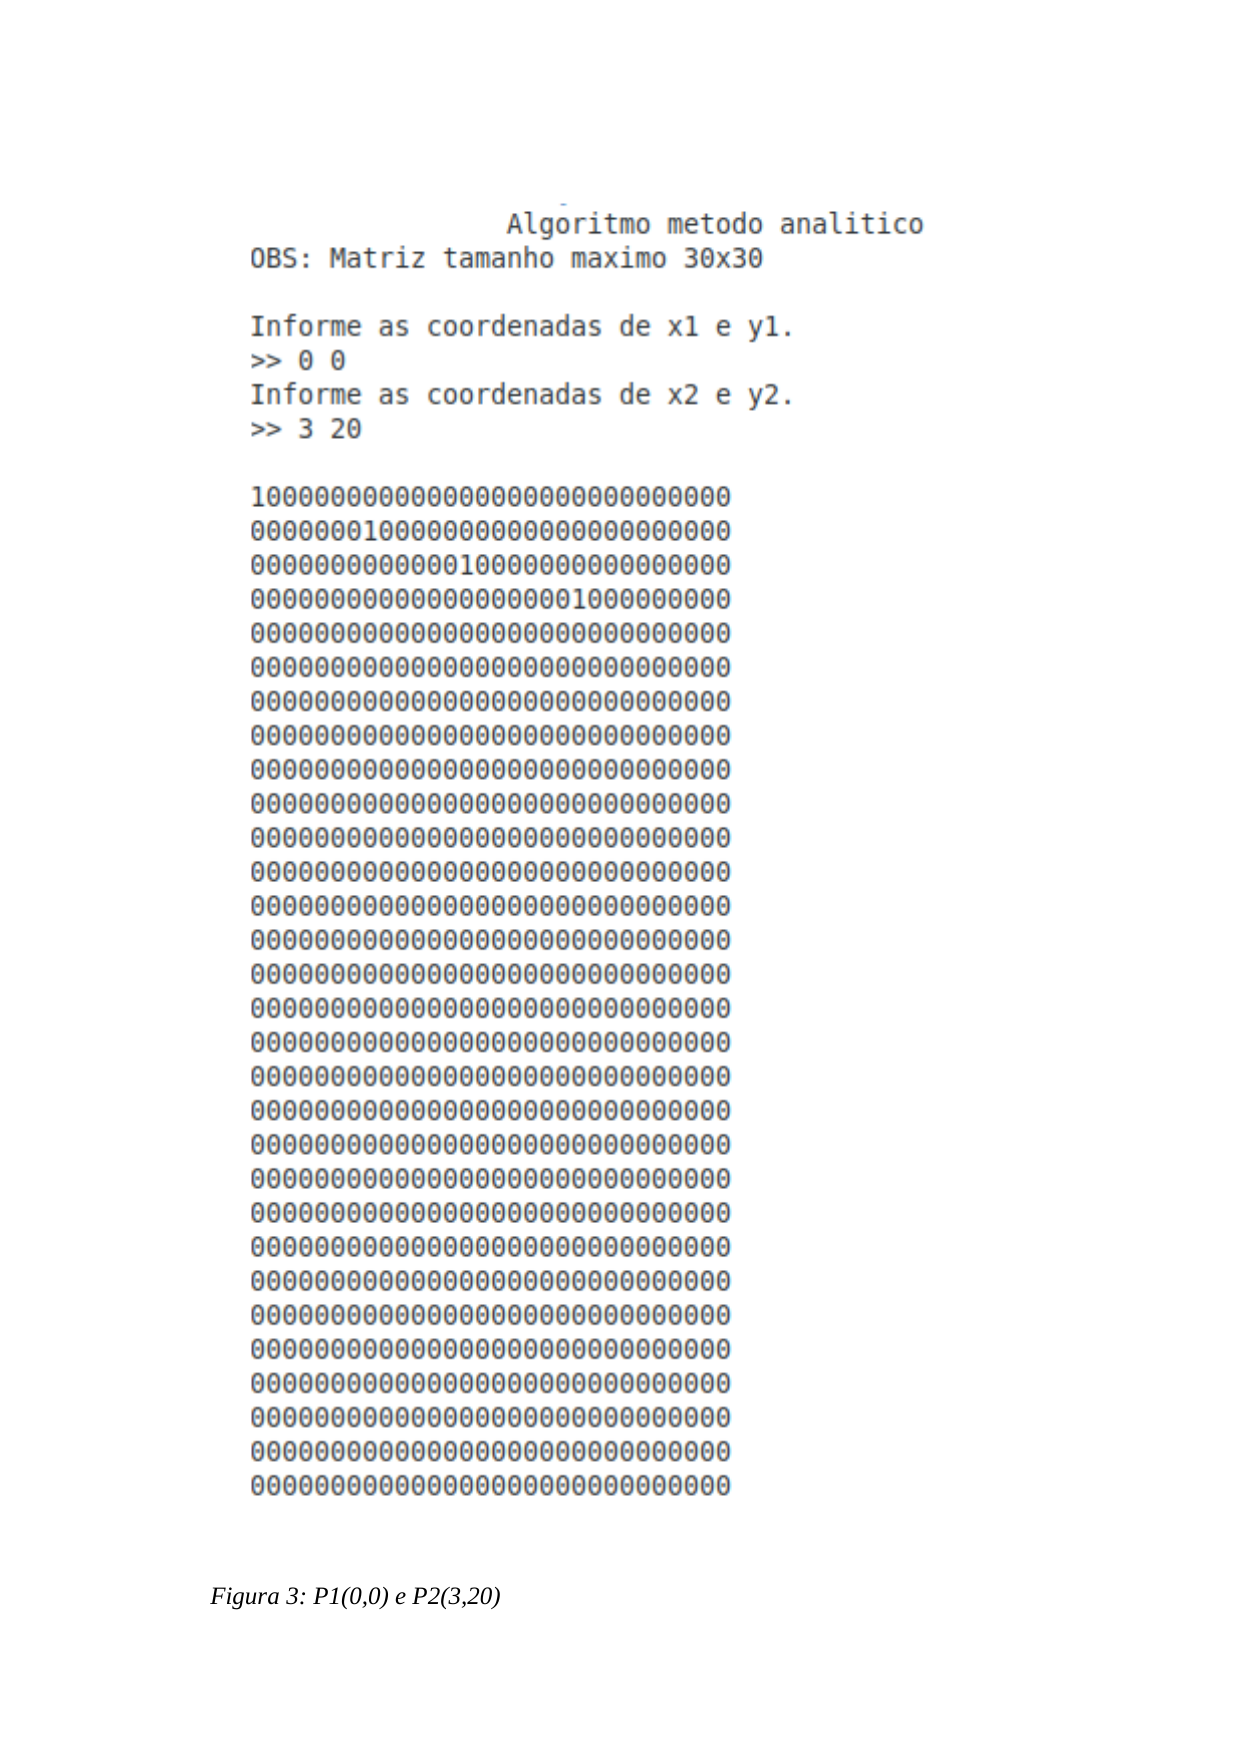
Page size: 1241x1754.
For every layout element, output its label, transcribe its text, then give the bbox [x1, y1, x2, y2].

text Figura 3: P1(0,0) e P2(3,20) [210, 1582, 1030, 1610]
picture [210, 178, 1030, 1582]
